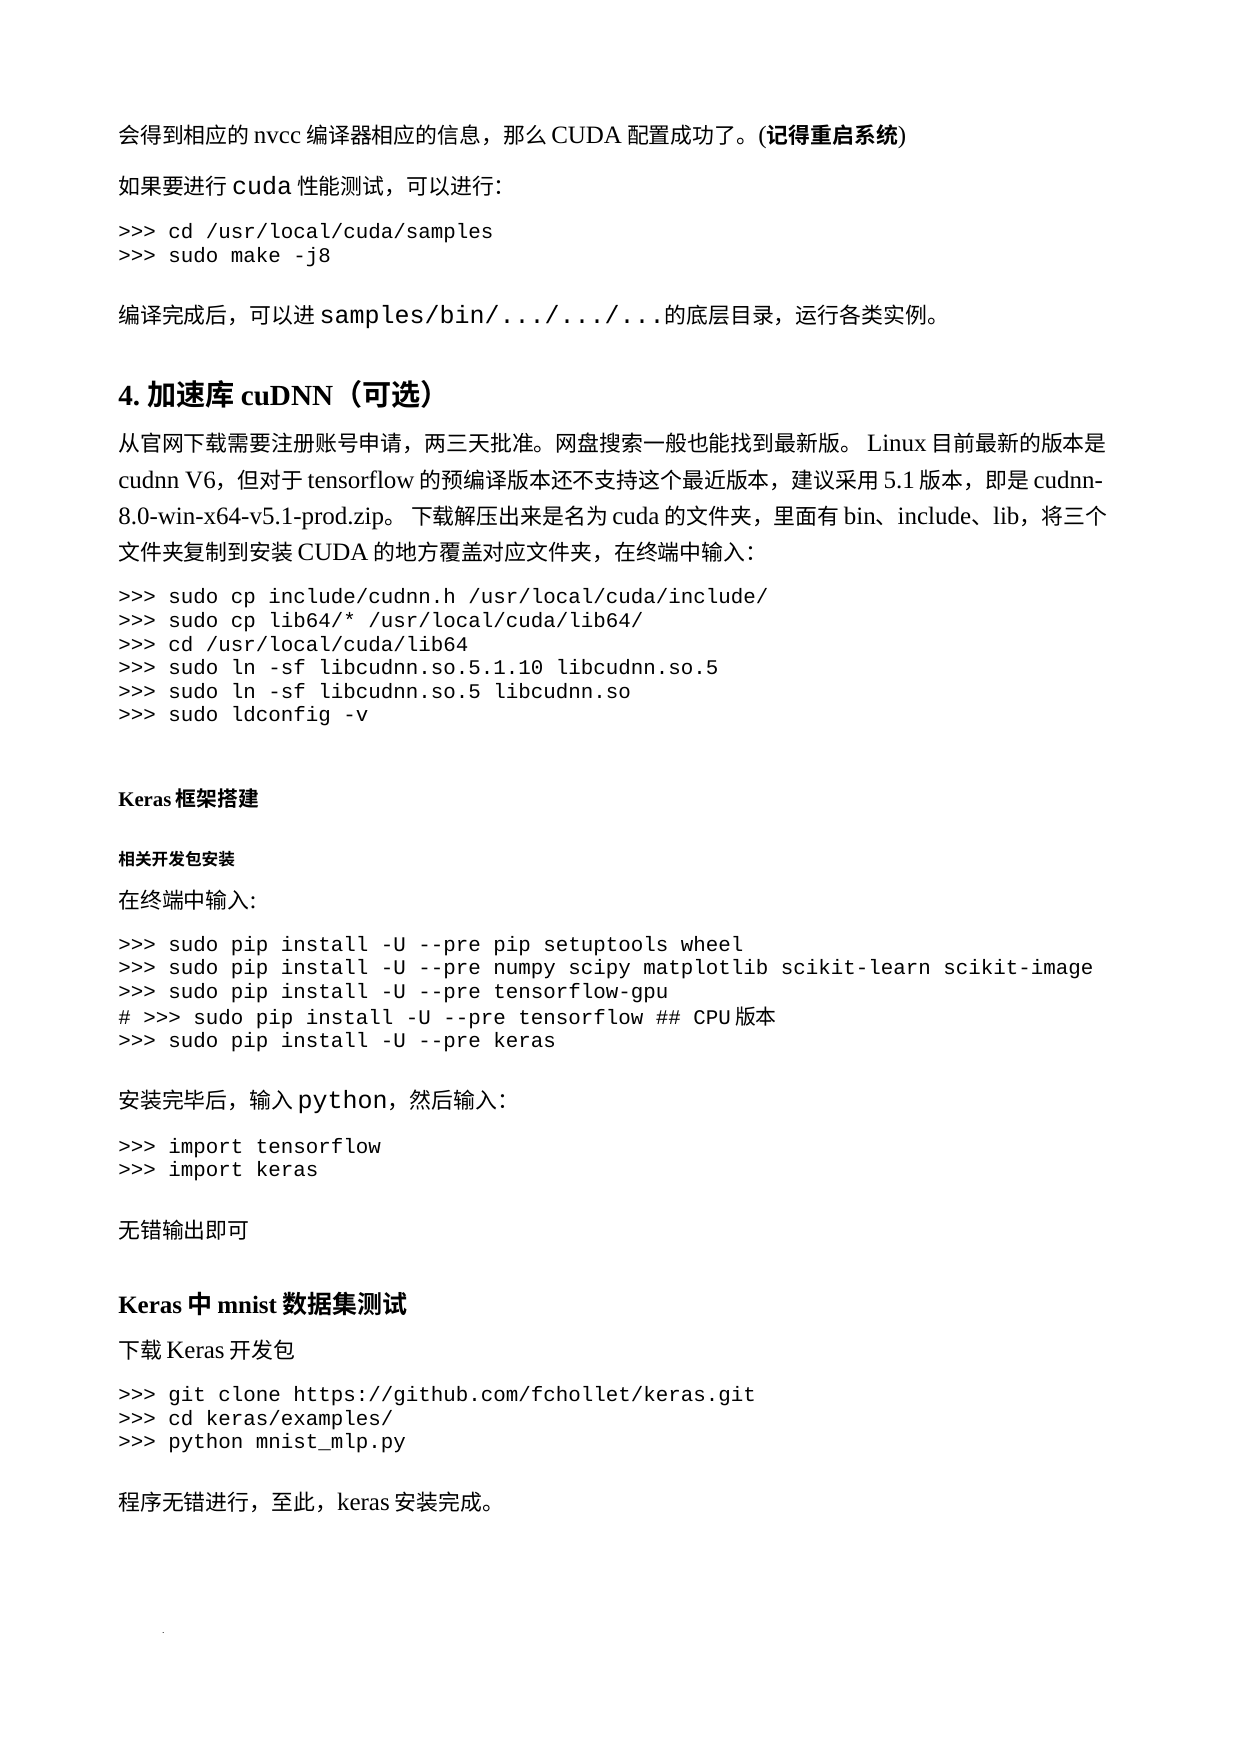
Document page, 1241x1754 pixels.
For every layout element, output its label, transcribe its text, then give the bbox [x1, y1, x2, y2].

text >>> git clone https://github.com/fchollet/keras.git [118, 1384, 1122, 1408]
text 下载Keras开发包 [118, 1333, 1122, 1365]
text 会得到相应的nvcc编译器相应的信息，那么CUDA配置成功了。(记得重启系统) [118, 118, 1122, 150]
text >>> sudo pip install -U --pre keras [118, 1030, 1122, 1054]
text >>> sudo make -j8 [118, 245, 1122, 269]
text >>> sudo ldconfig -v [118, 704, 1122, 728]
text >>> cd keras/examples/ [118, 1408, 1122, 1431]
text >>> sudo pip install -U --pre numpy scipy matplotlib scikit-learn scikit-image [118, 957, 1122, 981]
text >>> import tensorflow [118, 1136, 1122, 1159]
text >>> sudo pip install -U --pre pip setuptools wheel [118, 934, 1122, 957]
text >>> sudo ln -sf libcudnn.so.5.1.10 libcudnn.so.5 [118, 657, 1122, 681]
text 无错输出即可 [118, 1213, 1122, 1244]
text >>> sudo cp lib64/* /usr/local/cuda/lib64/ [118, 610, 1122, 633]
text >>> sudo cp include/cudnn.h /usr/local/cuda/include/ [118, 586, 1122, 610]
text >>> python mnist_mlp.py [118, 1431, 1122, 1455]
text # >>> sudo pip install -U --pre tensorflow ## CPU版本 [118, 1005, 1122, 1030]
subtitle Keras中mnist数据集测试 [118, 1284, 1122, 1321]
text 安装完毕后，输入python，然后输入： [118, 1083, 1122, 1116]
text 如果要进行cuda性能测试，可以进行： [118, 169, 1122, 202]
text >>> cd /usr/local/cuda/lib64 [118, 633, 1122, 657]
text >>> cd /usr/local/cuda/samples [118, 221, 1122, 245]
text 从官网下载需要注册账号申请，两三天批准。网盘搜索一般也能找到最新版。 Linux目前最新的版本是cudnn V6，但对于tensorflow的预编译版本还不支持这个最近版本，建议采用5.1版本，即是cudnn-8.0-win-x64-v5.1-prod.zip。 下载解压出来是名为cuda的文件夹，里面有bin、include、lib，将三个文件夹复制到安装CUDA的地方覆盖对应文件夹，在终端中输入： [118, 426, 1122, 567]
subtitle 相关开发包安装 [118, 846, 1122, 870]
subtitle 4. 加速库cuDNN（可选） [118, 371, 1122, 414]
text 程序无错进行，至此，keras安装完成。 [118, 1484, 1122, 1516]
subtitle Keras框架搭建 [118, 783, 1122, 813]
text 编译完成后，可以进samples/bin/.../.../...的底层目录，运行各类实例。 [118, 298, 1122, 331]
text 在终端中输入: [118, 883, 1122, 914]
text >>> sudo ln -sf libcudnn.so.5 libcudnn.so [118, 681, 1122, 704]
text >>> sudo pip install -U --pre tensorflow-gpu [118, 981, 1122, 1005]
text >>> import keras [118, 1159, 1122, 1183]
